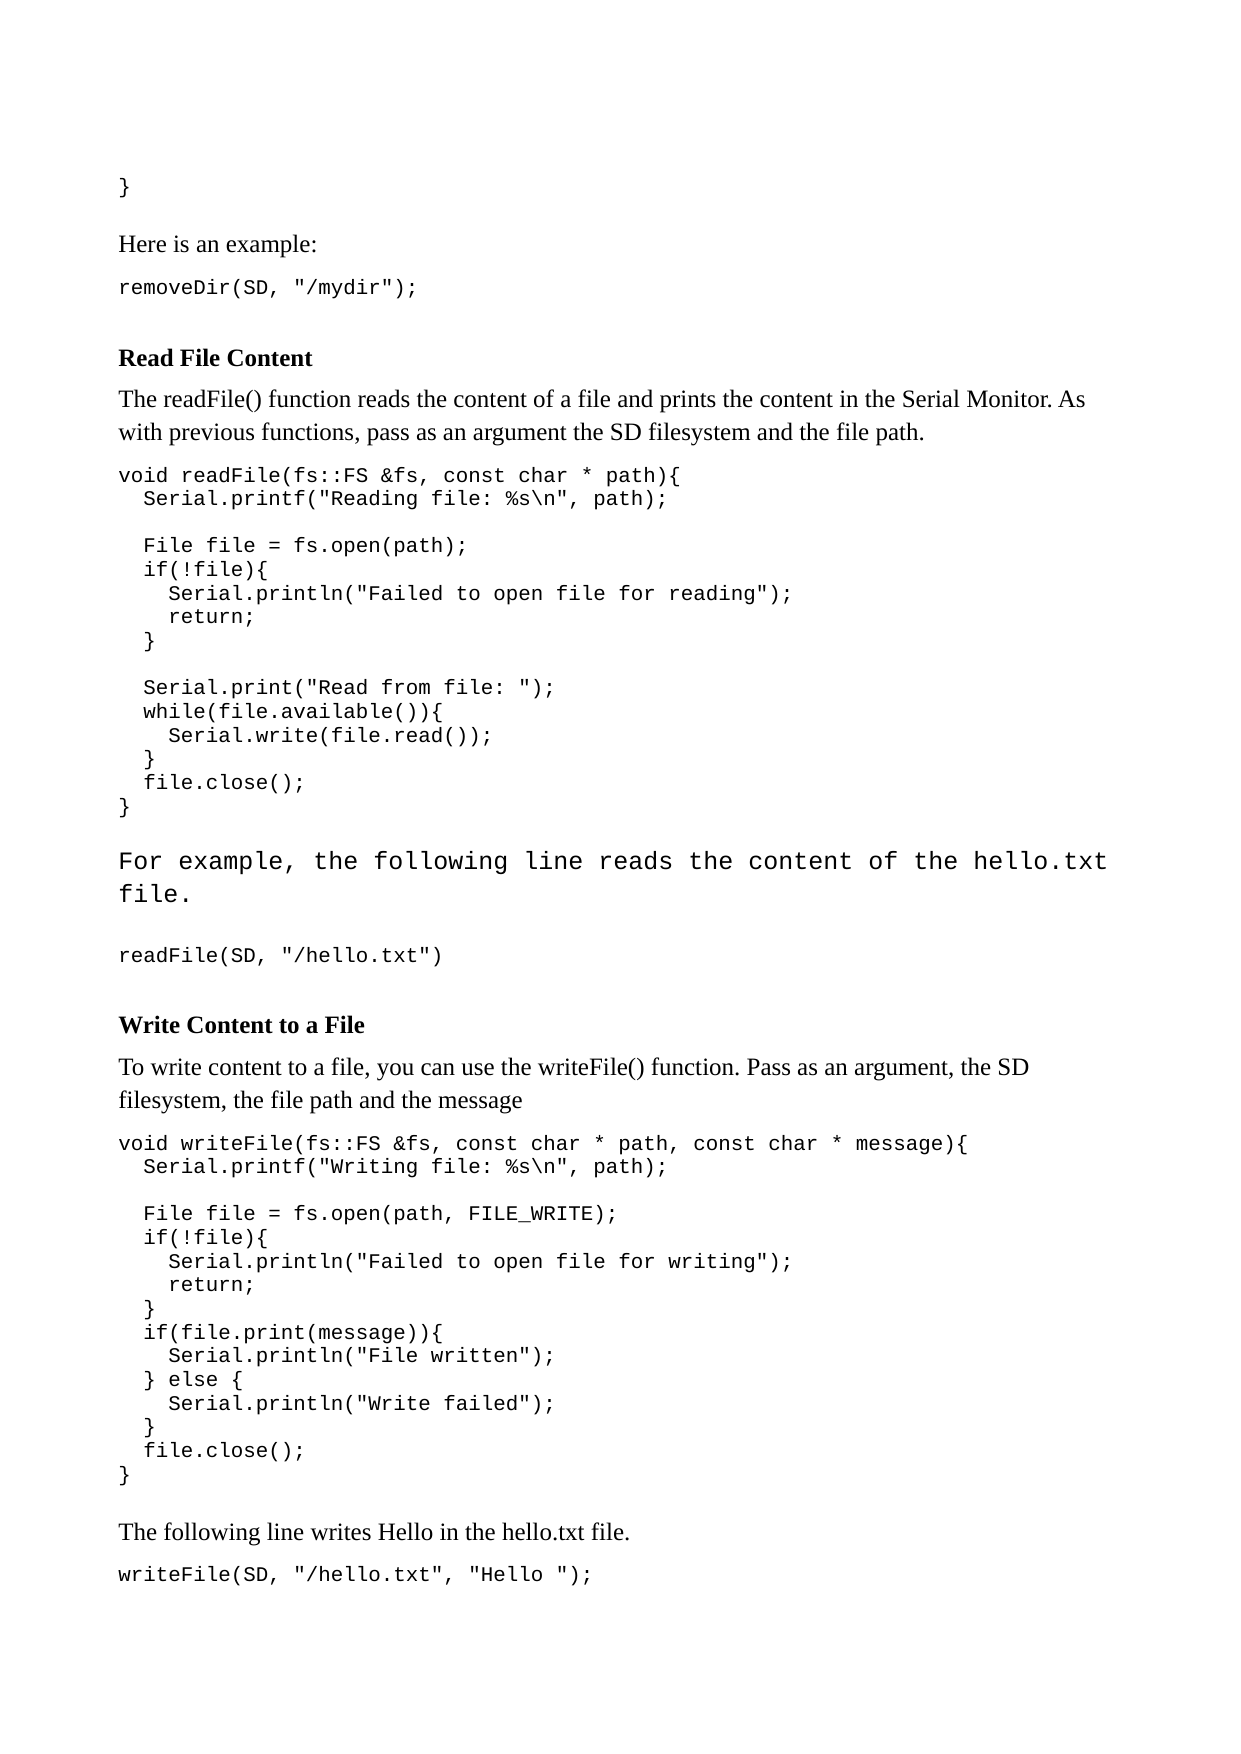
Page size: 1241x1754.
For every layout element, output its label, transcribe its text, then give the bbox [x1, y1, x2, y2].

text The following line writes Hello in the hello.txt file. [118, 1517, 1122, 1545]
text Serial.printf("Reading file: %s\n", path); [118, 488, 1122, 512]
text if(!file){ [118, 1227, 1122, 1251]
text removeDir(SD, "/mydir"); [118, 277, 1122, 301]
text } [118, 176, 1122, 200]
text Serial.println("Failed to open file for writing"); [118, 1251, 1122, 1274]
text Serial.println("Write failed"); [118, 1393, 1122, 1416]
text To write content to a file, you can use the writeFile() function. Pass as an argument, the SD filesystem, the file path and the message [118, 1052, 1122, 1114]
text File file = fs.open(path); [118, 536, 1122, 559]
text Serial.println("File written"); [118, 1345, 1122, 1369]
text if(!file){ [118, 559, 1122, 583]
text if(file.print(message)){ [118, 1322, 1122, 1345]
text } [118, 1298, 1122, 1322]
text Here is an example: [118, 229, 1122, 258]
subtitle Write Content to a File [118, 1011, 1122, 1039]
text file.close(); [118, 1440, 1122, 1463]
text The readFile() function reads the content of a file and prints the content in the Serial Monitor. As with previous functions, pass as an argument the SD filesystem and the file path. [118, 384, 1122, 446]
text void readFile(fs::FS &fs, const char * path){ [118, 464, 1122, 488]
text file.close(); [118, 772, 1122, 796]
text } [118, 630, 1122, 654]
text return; [118, 1274, 1122, 1298]
text readFile(SD, "/hello.txt") [118, 945, 1122, 969]
text Serial.print("Read from file: "); [118, 677, 1122, 701]
subtitle Read File Content [118, 343, 1122, 371]
text Serial.write(file.read()); [118, 725, 1122, 748]
text } [118, 796, 1122, 819]
text } [118, 1463, 1122, 1487]
text For example, the following line reads the content of the hello.txt file. [118, 849, 1122, 909]
text return; [118, 606, 1122, 630]
text while(file.available()){ [118, 701, 1122, 725]
text } [118, 748, 1122, 772]
text void writeFile(fs::FS &fs, const char * path, const char * message){ [118, 1132, 1122, 1156]
text Serial.println("Failed to open file for reading"); [118, 583, 1122, 606]
text File file = fs.open(path, FILE_WRITE); [118, 1203, 1122, 1227]
text Serial.printf("Writing file: %s\n", path); [118, 1156, 1122, 1180]
text } [118, 1416, 1122, 1440]
text } else { [118, 1369, 1122, 1393]
text writeFile(SD, "/hello.txt", "Hello "); [118, 1564, 1122, 1588]
